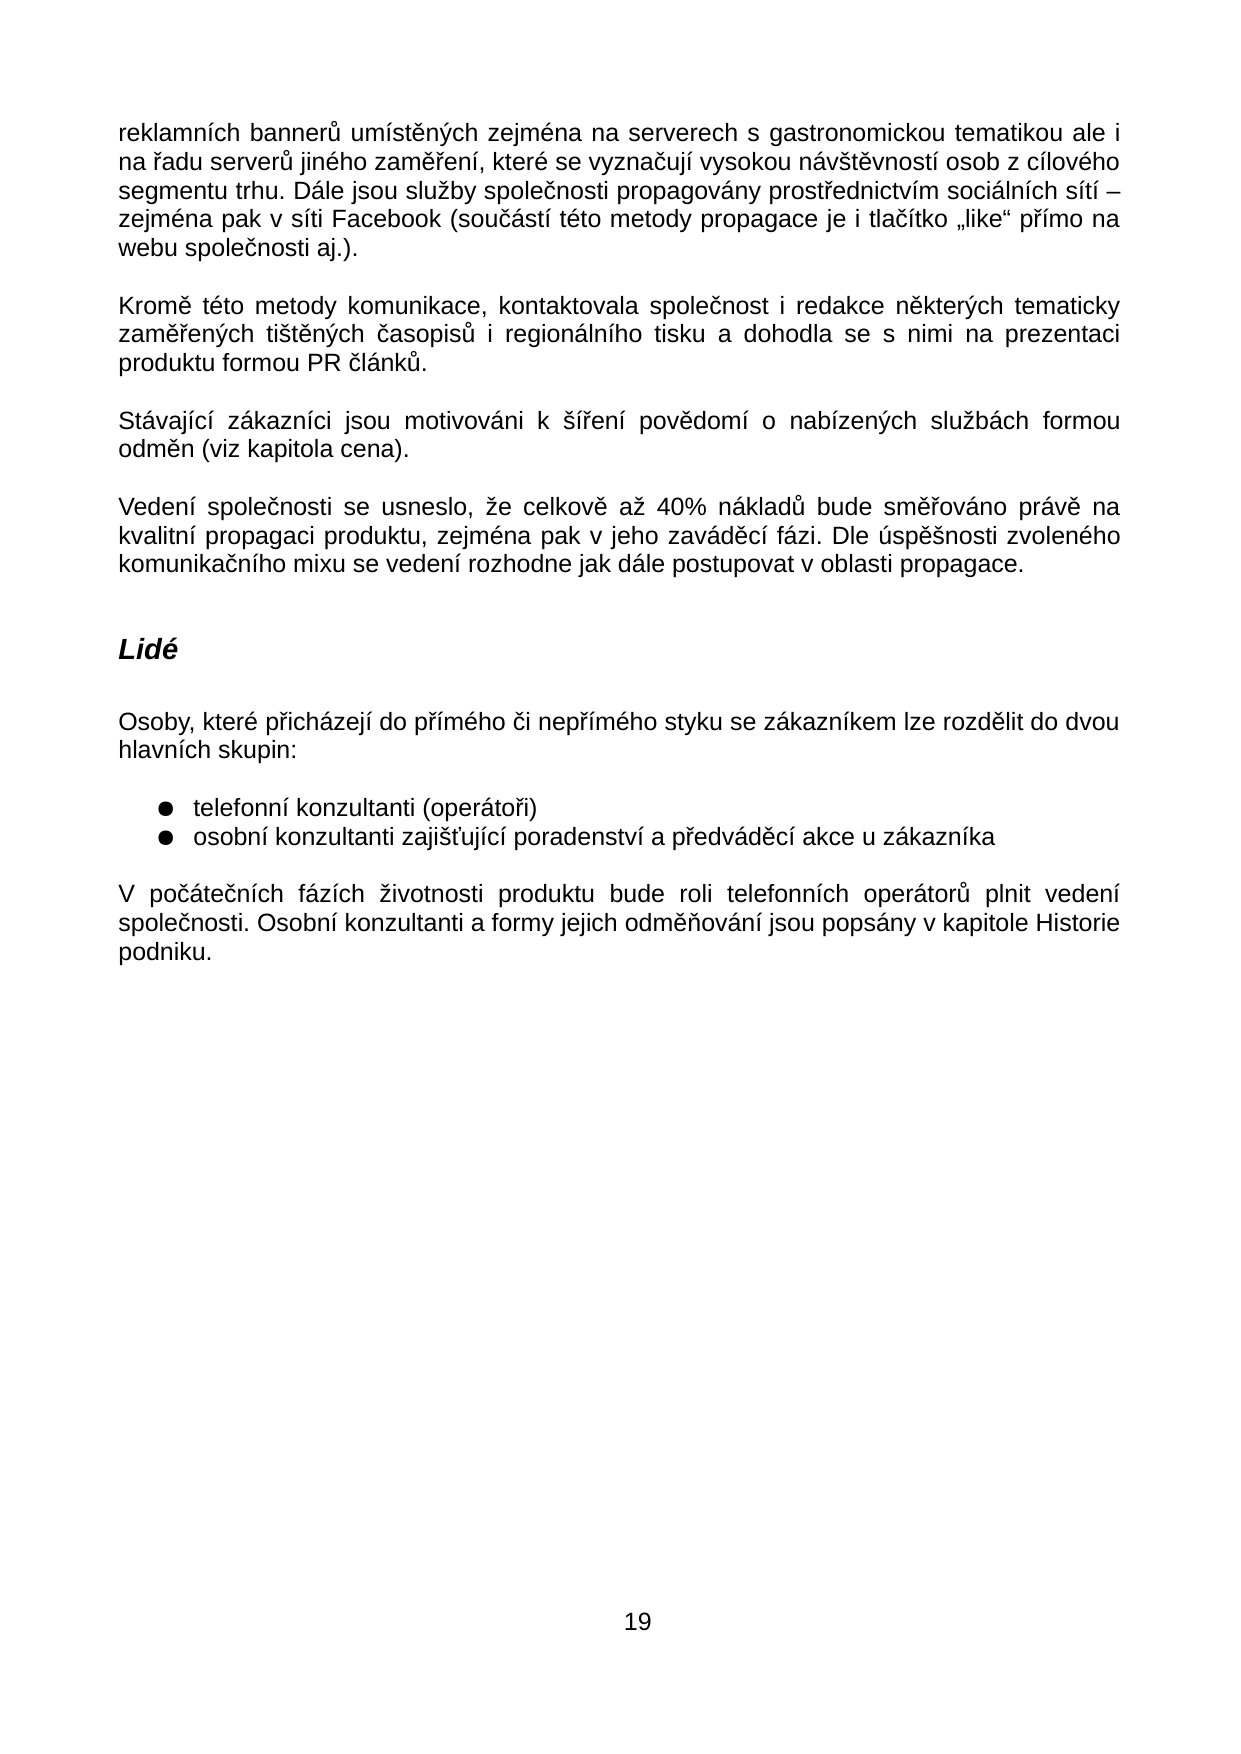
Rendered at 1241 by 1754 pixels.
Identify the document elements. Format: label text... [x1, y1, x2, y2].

text Stávající zákazníci jsou motivováni k šíření povědomí o nabízených službách formou odměn (viz kapitola cena). [118, 406, 1122, 463]
text V počátečních fázích životnosti produktu bude roli telefonních operátorů plnit vedení společnosti. Osobní konzultanti a formy jejich odměňování jsou popsány v kapitole Historie podniku. [118, 879, 1122, 966]
subtitle Lidé [118, 632, 1122, 665]
list telefonní konzultanti (operátoři) [156, 793, 1122, 822]
text reklamních bannerů umístěných zejména na serverech s gastronomickou tematikou ale i na řadu serverů jiného zaměření, které se vyznačují vysokou návštěvností osob z cílového segmentu trhu. Dále jsou služby společnosti propagovány prostřednictvím sociálních sítí – zejména pak v síti Facebook (součástí této metody propagace je i tlačítko „like“ přímo na webu společnosti aj.). [118, 118, 1122, 262]
list osobní konzultanti zajišťující poradenství a předváděcí akce u zákazníka [156, 822, 1122, 851]
text Vedení společnosti se usneslo, že celkově až 40% nákladů bude směřováno právě na kvalitní propagaci produktu, zejména pak v jeho zaváděcí fázi. Dle úspěšnosti zvoleného komunikačního mixu se vedení rozhodne jak dále postupovat v oblasti propagace. [118, 492, 1122, 578]
text Kromě této metody komunikace, kontaktovala společnost i redakce některých tematicky zaměřených tištěných časopisů i regionálního tisku a dohodla se s nimi na prezentaci produktu formou PR článků. [118, 291, 1122, 377]
text Osoby, které přicházejí do přímého či nepřímého styku se zákazníkem lze rozdělit do dvou hlavních skupin: [118, 707, 1122, 764]
